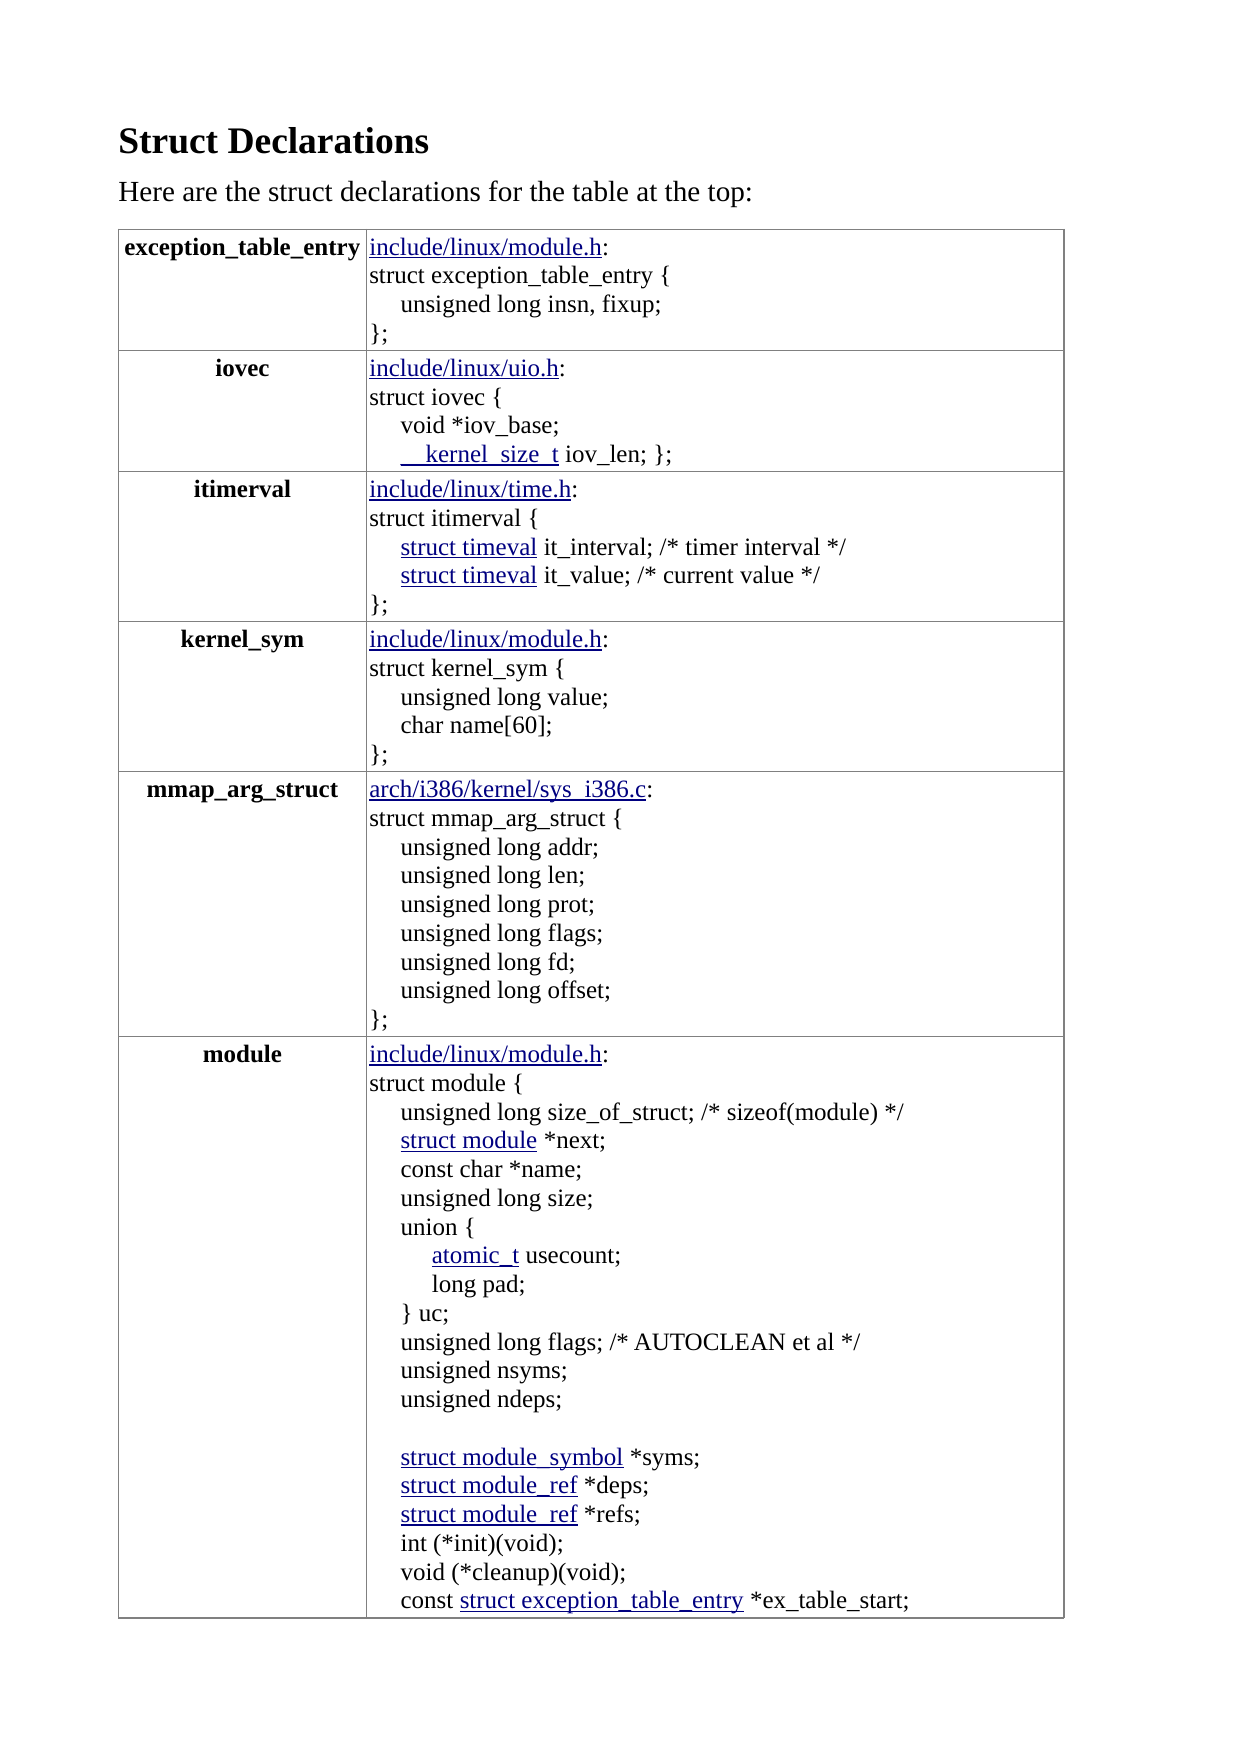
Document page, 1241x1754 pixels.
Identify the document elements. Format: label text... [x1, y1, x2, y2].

table_header exception_table_entry [119, 230, 366, 350]
table_cell include/linux/module.h: struct kernel_sym { unsigned long value; char name[60]; }; [367, 622, 1063, 771]
table_cell module [119, 1037, 366, 1617]
table_header include/linux/module.h: struct exception_table_entry { unsigned long insn, fixup; }; [367, 230, 1063, 350]
subtitle Struct Declarations [118, 118, 1122, 161]
table_cell mmap_arg_struct [119, 772, 366, 1036]
table_cell arch/i386/kernel/sys_i386.c: struct mmap_arg_struct { unsigned long addr; unsigned long len; unsigned long prot; unsigned long flags; unsigned long fd; unsigned long offset; }; [367, 772, 1063, 1036]
table_cell kernel_sym [119, 622, 366, 771]
text Here are the struct declarations for the table at the top: [118, 174, 1122, 207]
table_cell include/linux/uio.h: struct iovec { void *iov_base; __kernel_size_t iov_len; }; [367, 351, 1063, 471]
table_cell iovec [119, 351, 366, 471]
table_cell include/linux/module.h: struct module { unsigned long size_of_struct; /* sizeof(module) */ struct module *next; const char *name; unsigned long size; union { atomic_t usecount; long pad; } uc; unsigned long flags; /* AUTOCLEAN et al */ unsigned nsyms; unsigned ndeps; struct module_symbol *syms; struct module_ref *deps; struct module_ref *refs; int (*init)(void); void (*cleanup)(void); const struct exception_table_entry *ex_table_start; [367, 1037, 1063, 1617]
table_cell itimerval [119, 472, 366, 621]
table_cell include/linux/time.h: struct itimerval { struct timeval it_interval; /* timer interval */ struct timeval it_value; /* current value */ }; [367, 472, 1063, 621]
